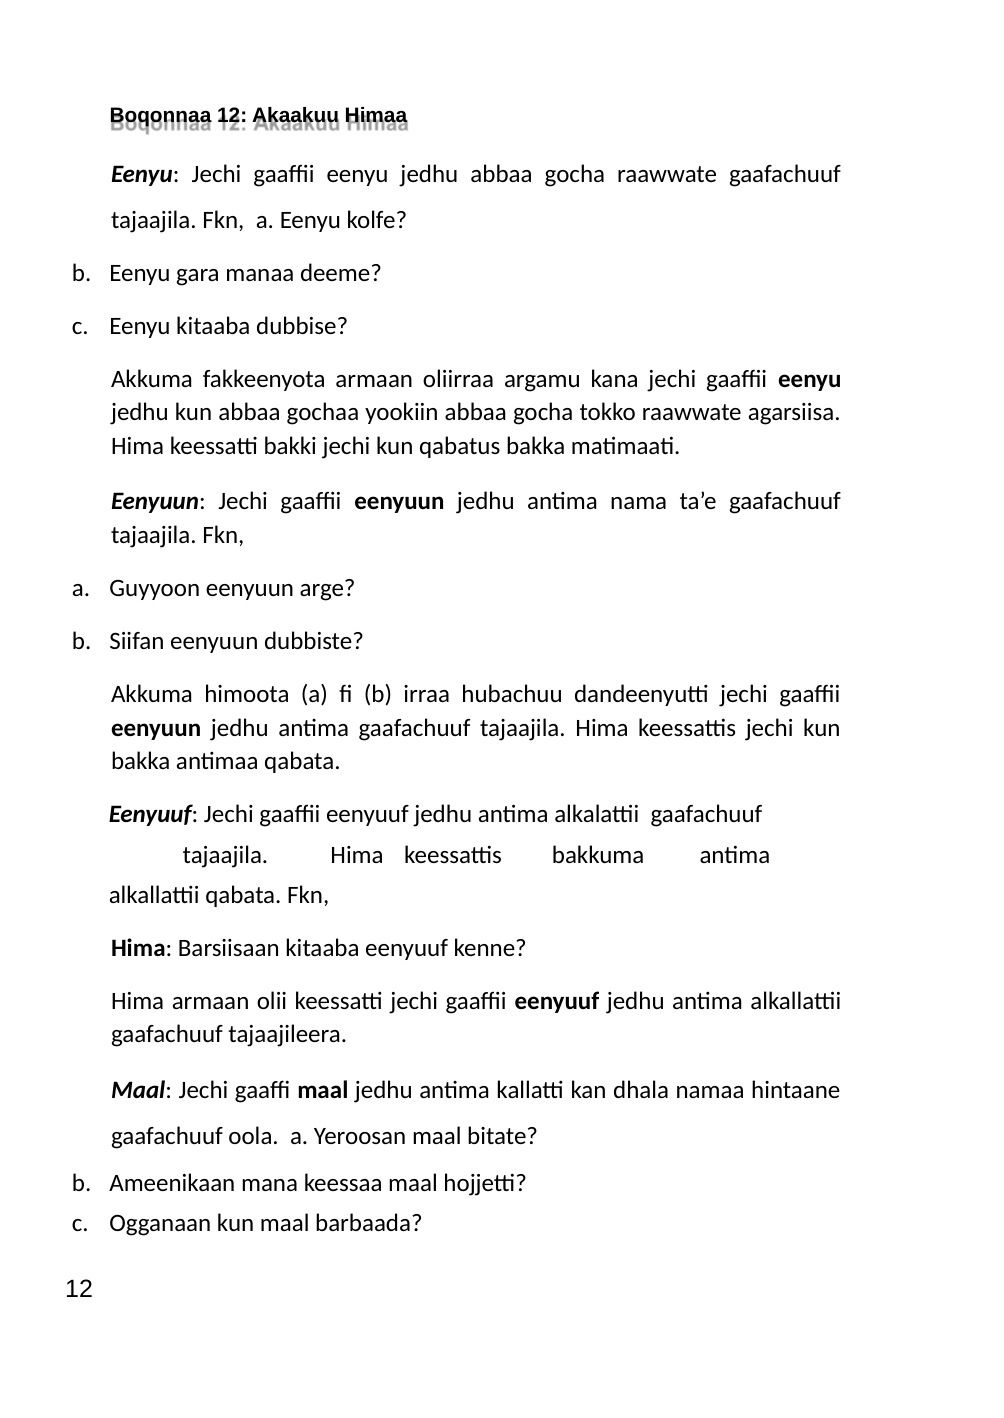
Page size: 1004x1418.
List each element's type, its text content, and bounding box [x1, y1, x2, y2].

text Akkuma fakkeenyota armaan oliirraa argamu kana jechi gaaffii eenyu jedhu kun abbaa gochaa yookiin abbaa gocha tokko raawwate agarsiisa. Hima keessatti bakki jechi kun qabatus bakka matimaati. [111, 363, 841, 461]
list Eenyu kitaaba dubbise? [72, 310, 841, 340]
text Hima: Barsiisaan kitaaba eenyuuf kenne? [111, 932, 841, 962]
list Guyyoon eenyuun arge? [72, 572, 841, 603]
text Akkuma himoota (a) fi (b) irraa hubachuu dandeenyutti jechi gaaffii eenyuun jedhu antima gaafachuuf tajaajila. Hima keessattis jechi kun bakka antimaa qabata. [111, 678, 841, 776]
text Eenyu: Jechi gaaffii eenyu jedhu abbaa gocha raawwate gaafachuuf tajaajila. Fkn, a. Eenyu kolfe? [111, 158, 841, 235]
list Siifan eenyuun dubbiste? [72, 625, 841, 656]
list Ogganaan kun maal barbaada? [72, 1207, 841, 1237]
text Hima armaan olii keessatti jechi gaaffii eenyuuf jedhu antima alkallattii gaafachuuf tajaajileera. [111, 985, 841, 1049]
list Ameenikaan mana keessaa maal hojjetti? [72, 1167, 841, 1197]
list Eenyu gara manaa deeme? [72, 257, 841, 287]
text Eenyuun: Jechi gaaffii eenyuun jedhu antima nama ta’e gaafachuuf tajaajila. Fkn, [111, 486, 841, 549]
picture [95, 102, 434, 149]
text Maal: Jechi gaaffi maal jedhu antima kallatti kan dhala namaa hintaane gaafachuuf oola. a. Yeroosan maal bitate? [111, 1074, 841, 1151]
text Eenyuuf: Jechi gaaffii eenyuuf jedhu antima alkalattii gaafachuuf tajaajila. Hima keessattis bakkuma antima alkallattii qabata. Fkn, [108, 798, 842, 910]
